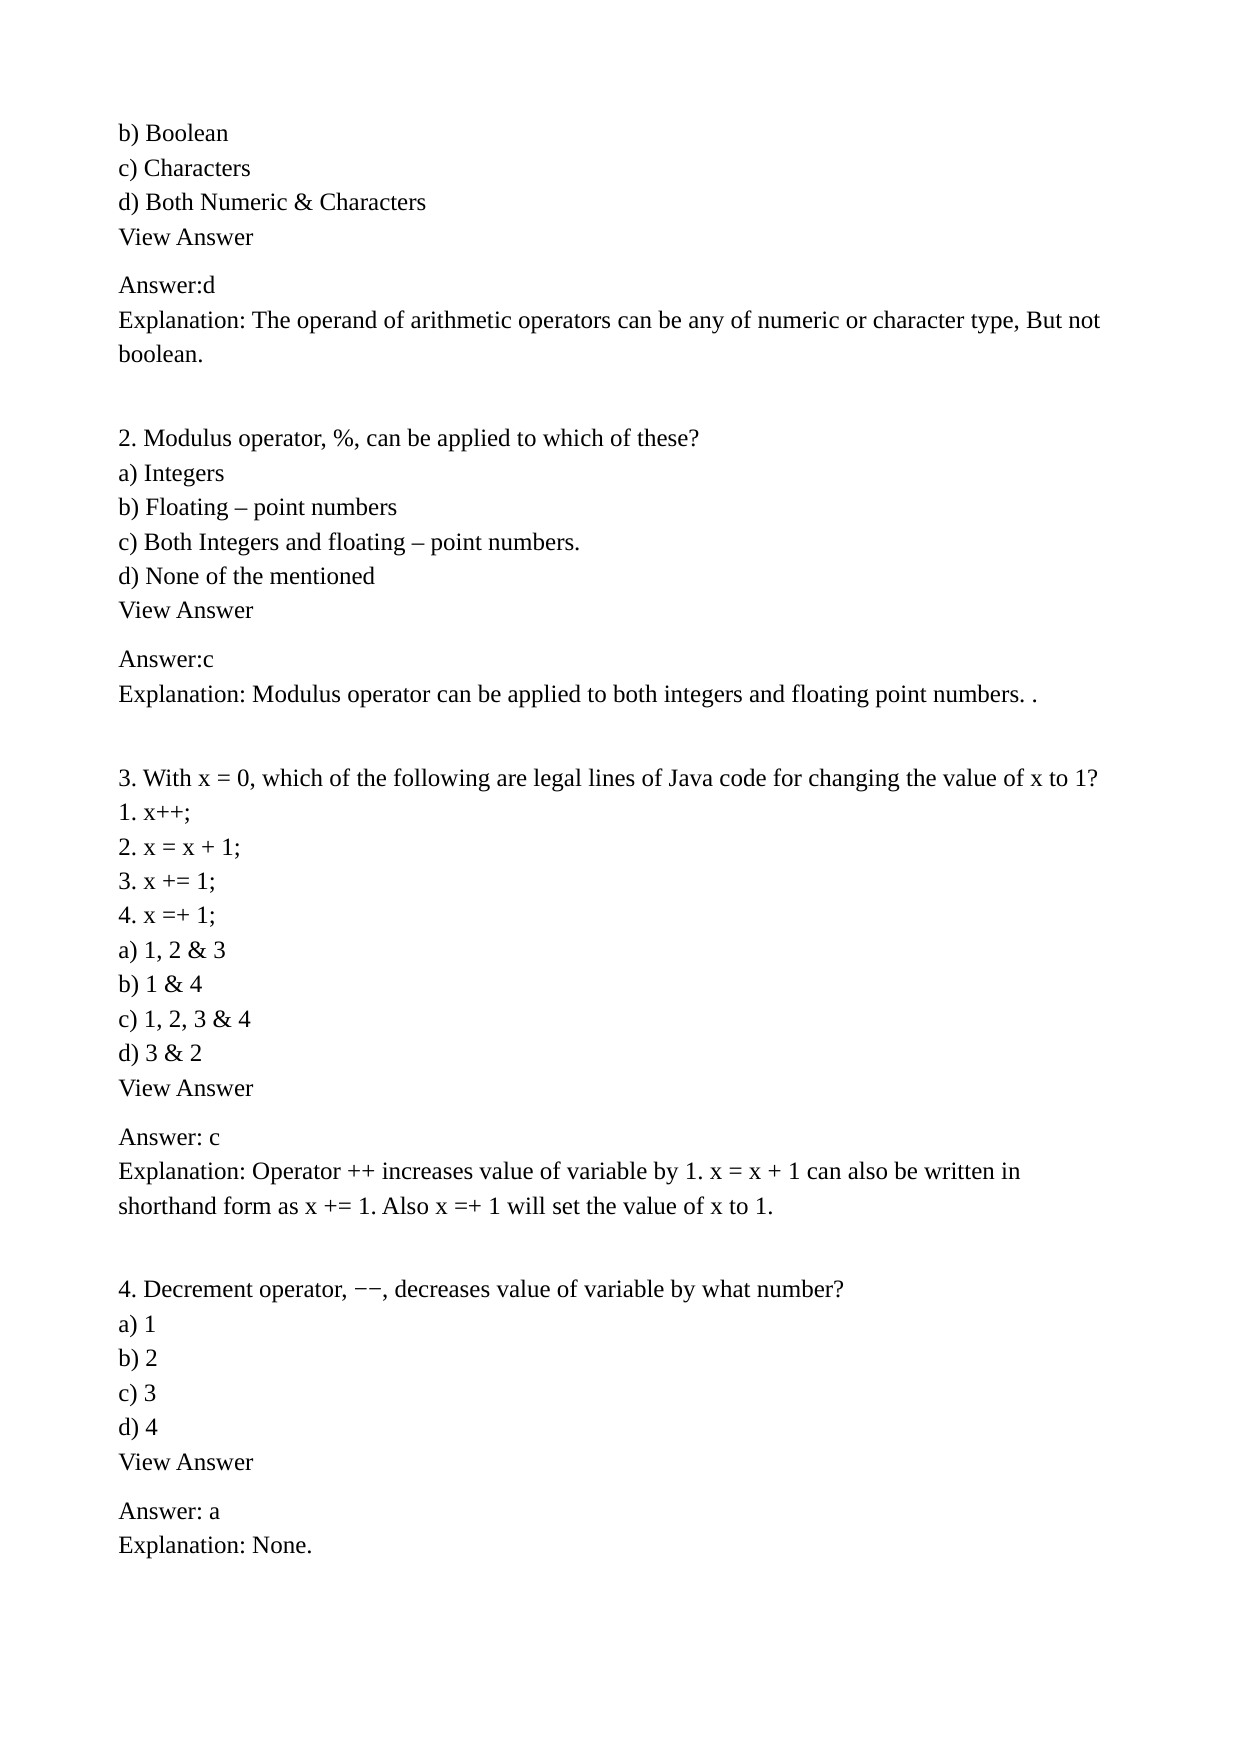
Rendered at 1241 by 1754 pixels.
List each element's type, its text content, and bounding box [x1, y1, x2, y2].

text Answer: c Explanation: Operator ++ increases value of variable by 1. x = x + 1 can also be written in shorthand form as x += 1. Also x =+ 1 will set the value of x to 1. [118, 1122, 1122, 1254]
text 4. Decrement operator, −−, decreases value of variable by what number? a) 1 b) 2 c) 3 d) 4 View Answer [118, 1274, 1122, 1476]
text Answer: a Explanation: None. [118, 1496, 1122, 1594]
text 3. With x = 0, which of the following are legal lines of Java code for changing the value of x to 1? 1. x++; 2. x = x + 1; 3. x += 1; 4. x =+ 1; a) 1, 2 & 3 b) 1 & 4 c) 1, 2, 3 & 4 d) 3 & 2 View Answer [118, 763, 1122, 1102]
text b) Boolean c) Characters d) Both Numeric & Characters View Answer [118, 118, 1122, 250]
text Answer:d Explanation: The operand of arithmetic operators can be any of numeric or character type, But not boolean. [118, 271, 1122, 403]
text 2. Modulus operator, %, can be applied to which of these? a) Integers b) Floating – point numbers c) Both Integers and floating – point numbers. d) None of the mentioned View Answer [118, 423, 1122, 624]
text Answer:c Explanation: Modulus operator can be applied to both integers and floating point numbers. . [118, 644, 1122, 742]
